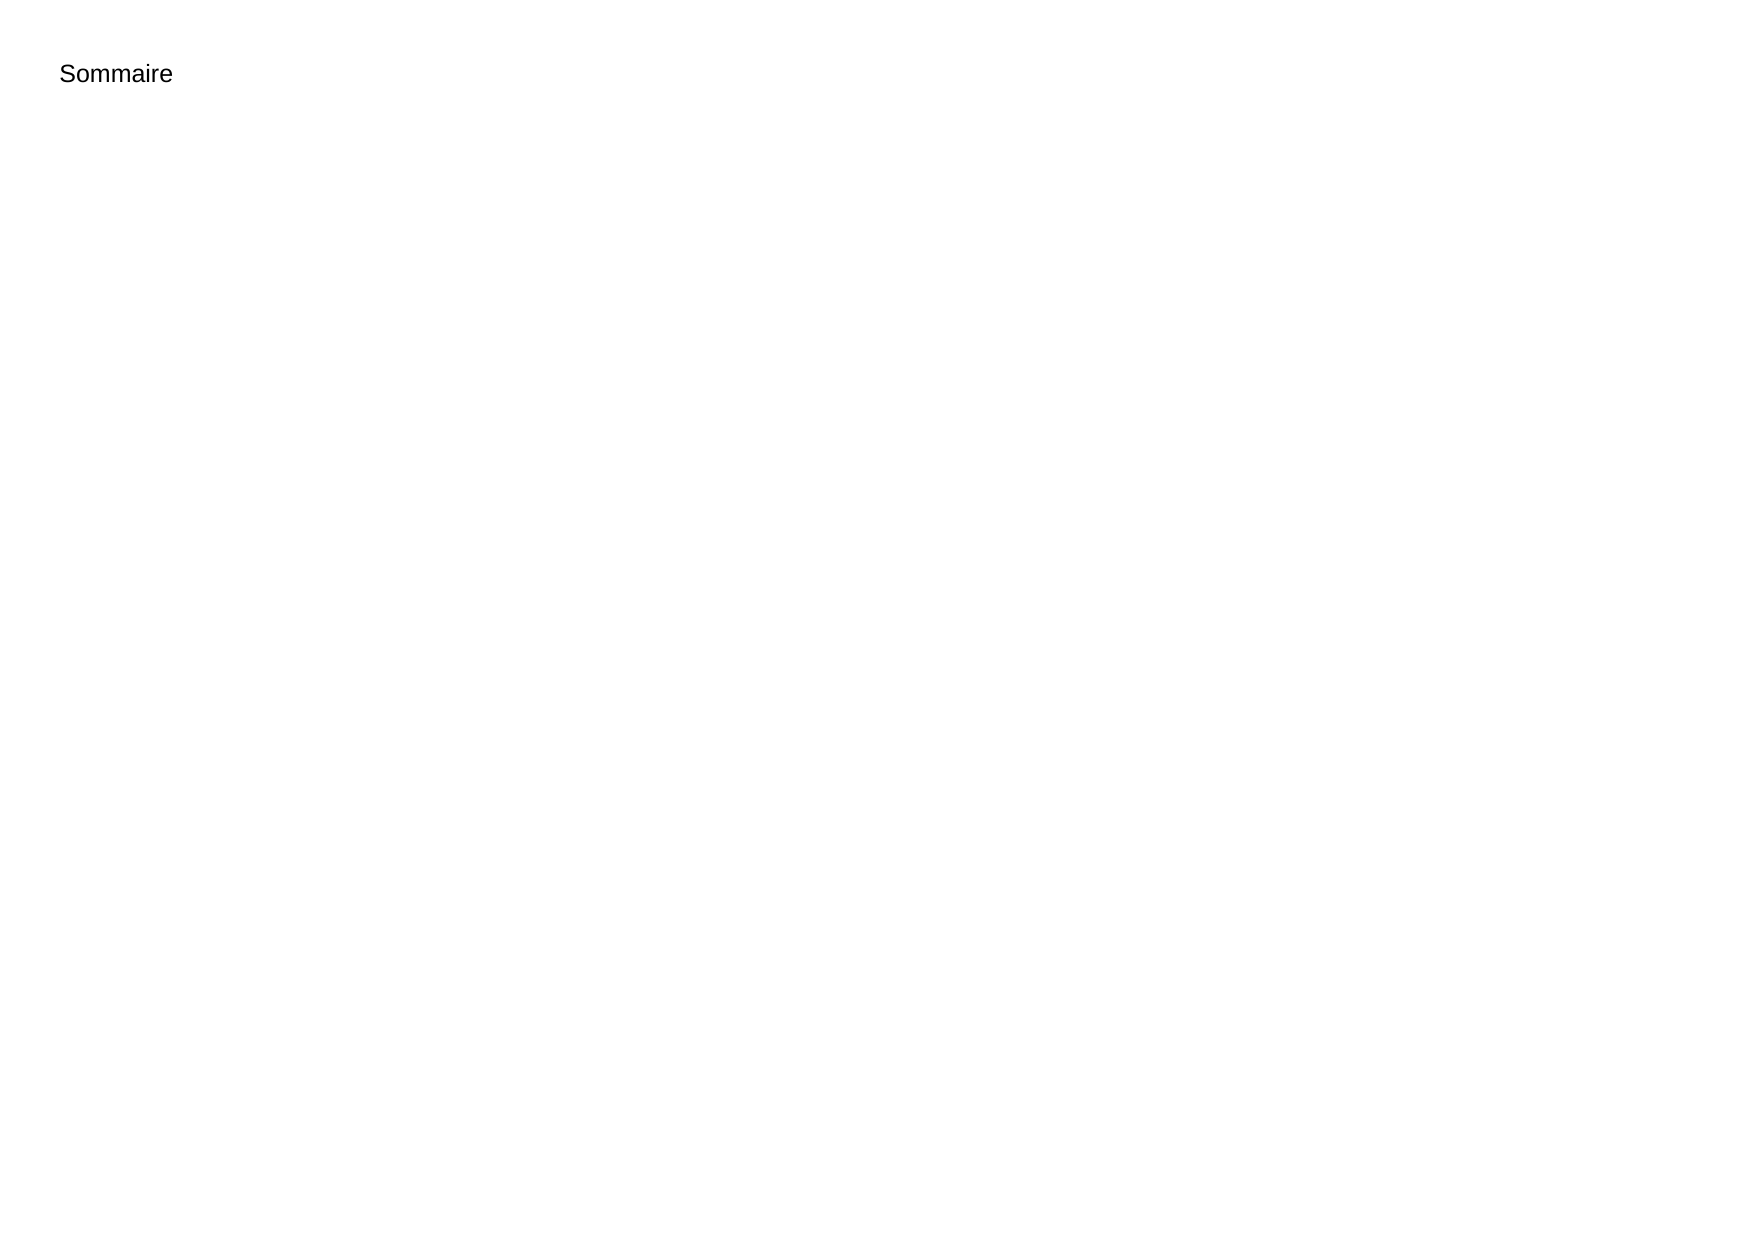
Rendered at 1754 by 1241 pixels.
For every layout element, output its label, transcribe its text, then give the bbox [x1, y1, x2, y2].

text Sommaire [59, 59, 1695, 88]
